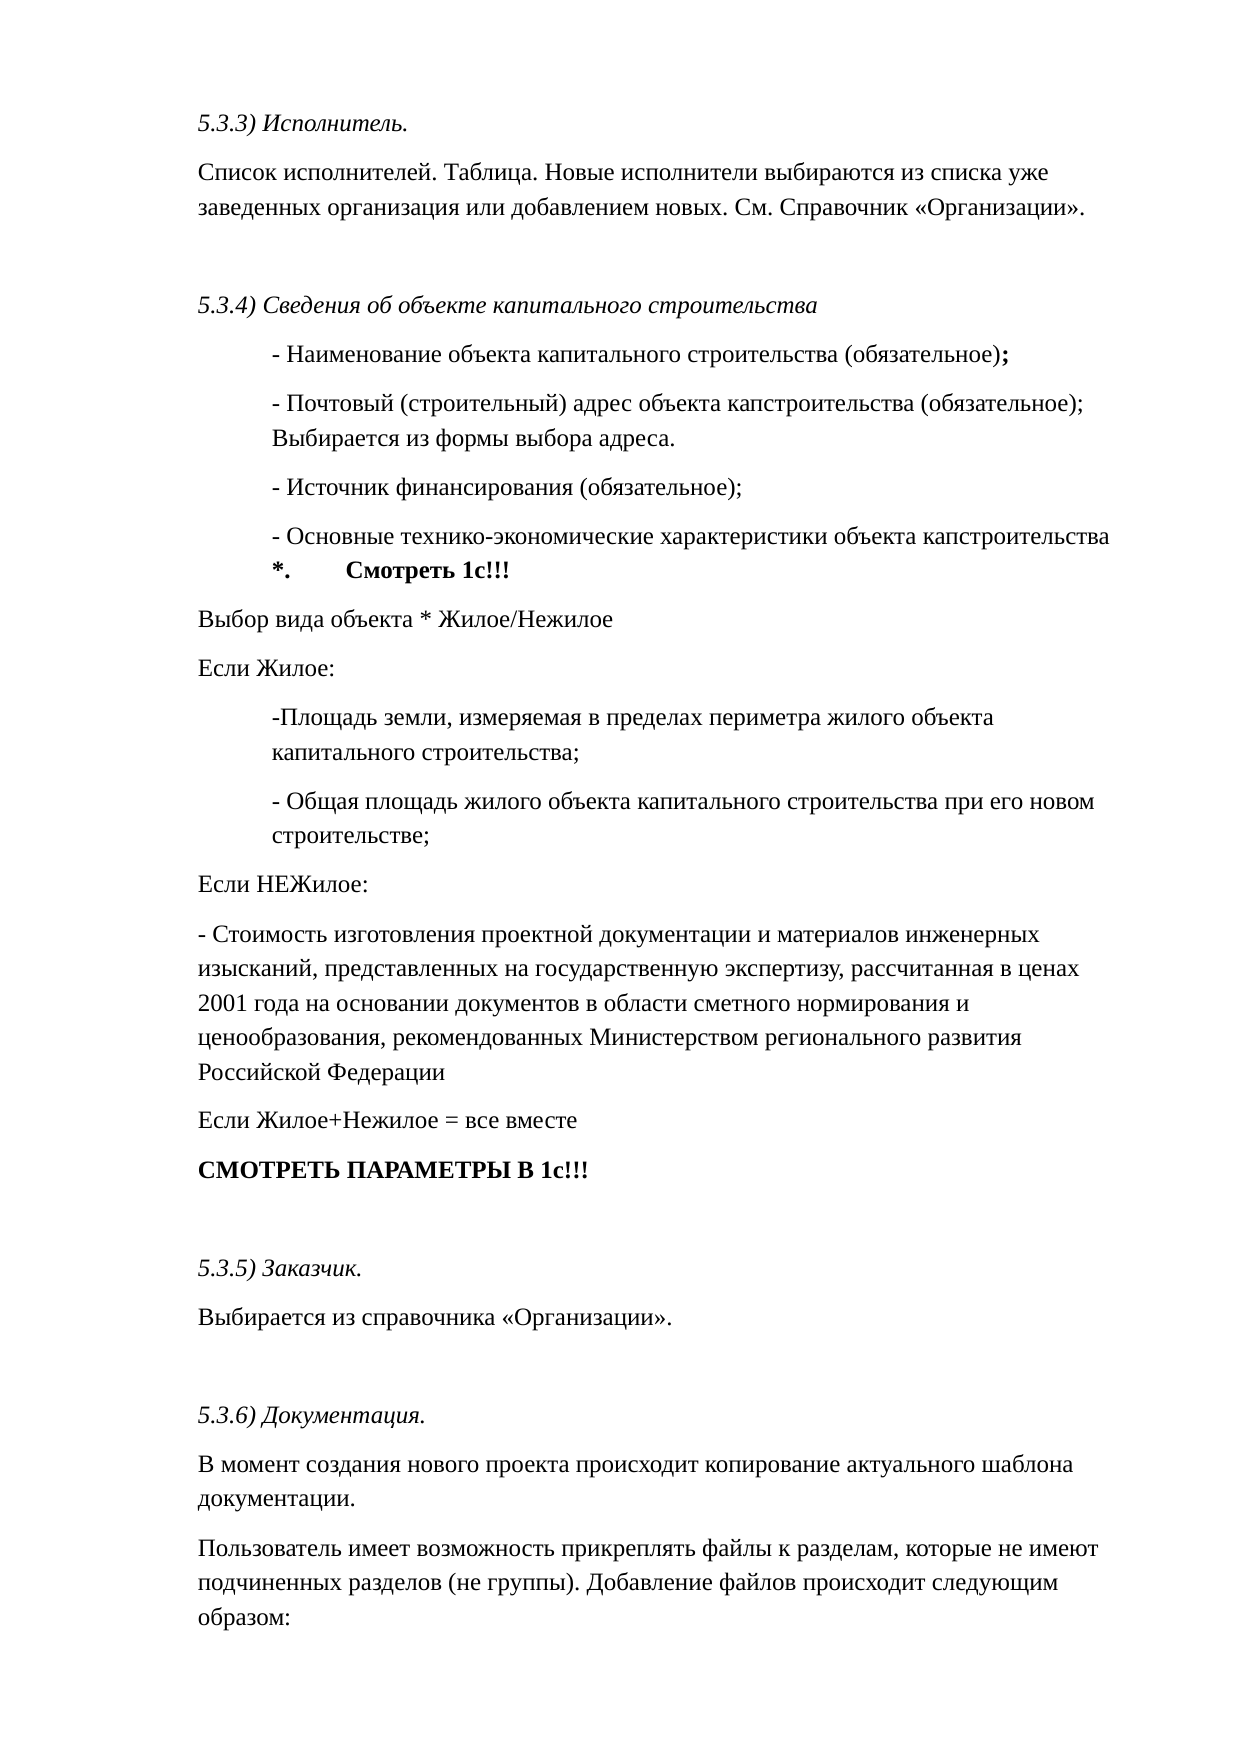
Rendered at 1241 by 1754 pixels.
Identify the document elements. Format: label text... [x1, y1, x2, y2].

text Если Жилое: [50, 653, 1123, 682]
text Список исполнителей. Таблица. Новые исполнители выбираются из списка уже заведенных организация или добавлением новых. См. Справочник «Организации». [50, 157, 1123, 221]
text - Источник финансирования (обязательное); [50, 472, 1123, 501]
text Пользователь имеет возможность прикреплять файлы к разделам, которые не имеют подчиненных разделов (не группы). Добавление файлов происходит следующим образом: [50, 1533, 1123, 1630]
text - Стоимость изготовления проектной документации и материалов инженерных изысканий, представленных на государственную экспертизу, рассчитанная в ценах 2001 года на основании документов в области сметного нормирования и ценообразования, рекомендованных Министерством регионального развития Российской Федерации [50, 919, 1123, 1085]
text - Основные технико-экономические характеристики объекта капстроительства *. Смотреть 1с!!! [50, 521, 1123, 584]
text СМОТРЕТЬ ПАРАМЕТРЫ В 1с!!! [50, 1155, 1123, 1183]
text 5.3.5) Заказчик. [50, 1253, 1123, 1282]
text 5.3.3) Исполнитель. [50, 108, 1123, 137]
text В момент создания нового проекта происходит копирование актуального шаблона документации. [50, 1449, 1123, 1512]
text Выбор вида объекта * Жилое/Нежилое [50, 604, 1123, 633]
text Если НЕЖилое: [50, 869, 1123, 898]
text - Наименование объекта капитального строительства (обязательное); [50, 339, 1123, 368]
text -Площадь земли, измеряемая в пределах периметра жилого объекта капитального строительства; [50, 702, 1123, 766]
text 5.3.6) Документация. [50, 1400, 1123, 1429]
text - Почтовый (строительный) адрес объекта капстроительства (обязательное); Выбирается из формы выбора адреса. [50, 388, 1123, 451]
text Выбирается из справочника «Организации». [50, 1302, 1123, 1331]
text - Общая площадь жилого объекта капитального строительства при его новом строительстве; [50, 786, 1123, 849]
text 5.3.4) Сведения об объекте капитального строительства [50, 290, 1123, 319]
text Если Жилое+Нежилое = все вместе [50, 1106, 1123, 1134]
